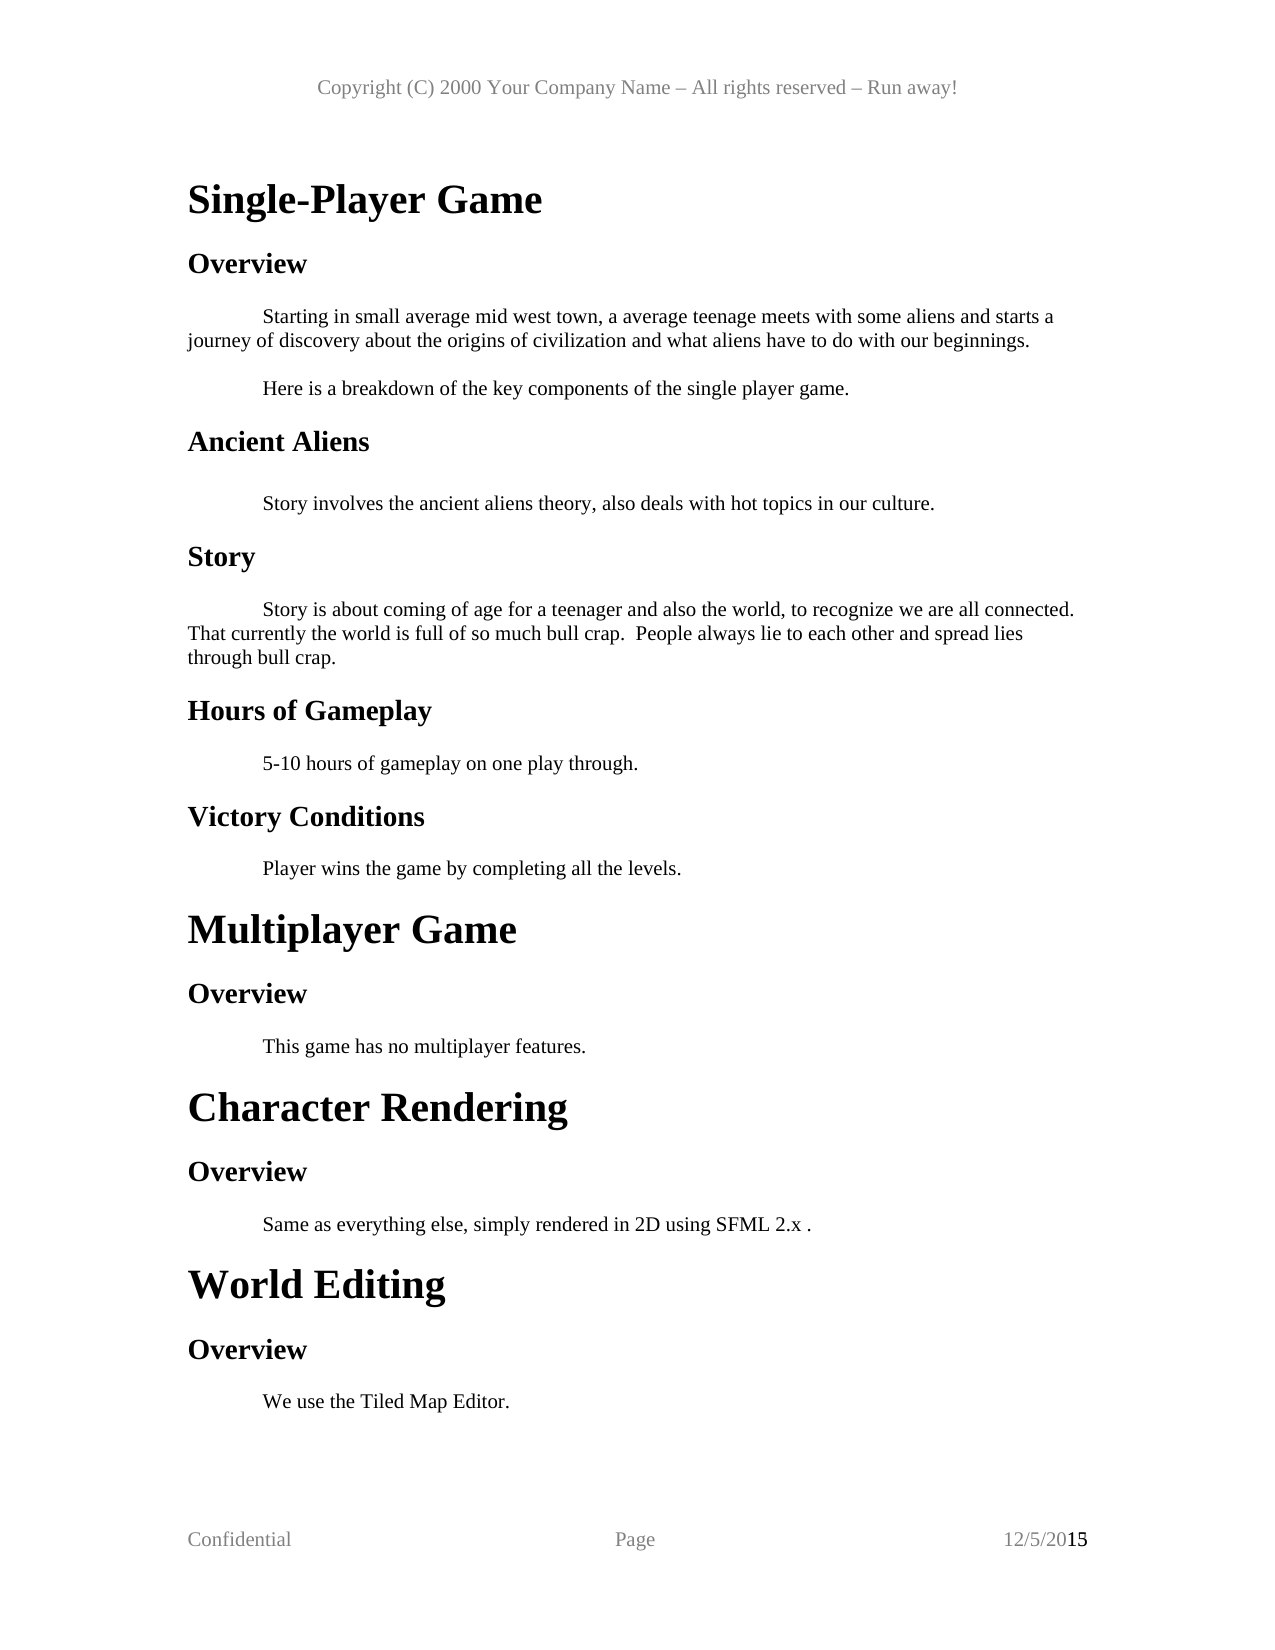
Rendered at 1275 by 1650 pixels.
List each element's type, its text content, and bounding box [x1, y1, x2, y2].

subtitle Single-Player Game [187, 174, 1087, 222]
text Same as everything else, simply rendered in 2D using SFML 2.x . [187, 1212, 1087, 1236]
subtitle Overview [187, 1332, 1087, 1365]
text Story involves the ancient aliens theory, also deals with hot topics in our culture. [187, 491, 1087, 515]
subtitle Victory Conditions [187, 799, 1087, 832]
text Starting in small average mid west town, a average teenage meets with some aliens and starts a journey of discovery about the origins of civilization and what aliens have to do with our beginnings. [187, 304, 1087, 352]
subtitle Story [187, 539, 1087, 573]
subtitle Hours of Gameplay [187, 693, 1087, 727]
subtitle Overview [187, 1154, 1087, 1188]
subtitle Ancient Aliens [187, 424, 1087, 457]
text Player wins the game by completing all the levels. [187, 856, 1087, 880]
subtitle World Editing [187, 1260, 1087, 1308]
text We use the Tiled Map Editor. [187, 1389, 1087, 1413]
subtitle Overview [187, 246, 1087, 279]
subtitle Multiplayer Game [187, 904, 1087, 952]
text Here is a breakdown of the key components of the single player game. [187, 376, 1087, 400]
subtitle Overview [187, 976, 1087, 1010]
subtitle Character Rendering [187, 1082, 1087, 1130]
text This game has no multiplayer features. [187, 1034, 1087, 1058]
text Story is about coming of age for a teenager and also the world, to recognize we are all connected. That currently the world is full of so much bull crap. People always lie to each other and spread lies through bull crap. [187, 597, 1087, 669]
text 5-10 hours of gameplay on one play through. [187, 751, 1087, 775]
